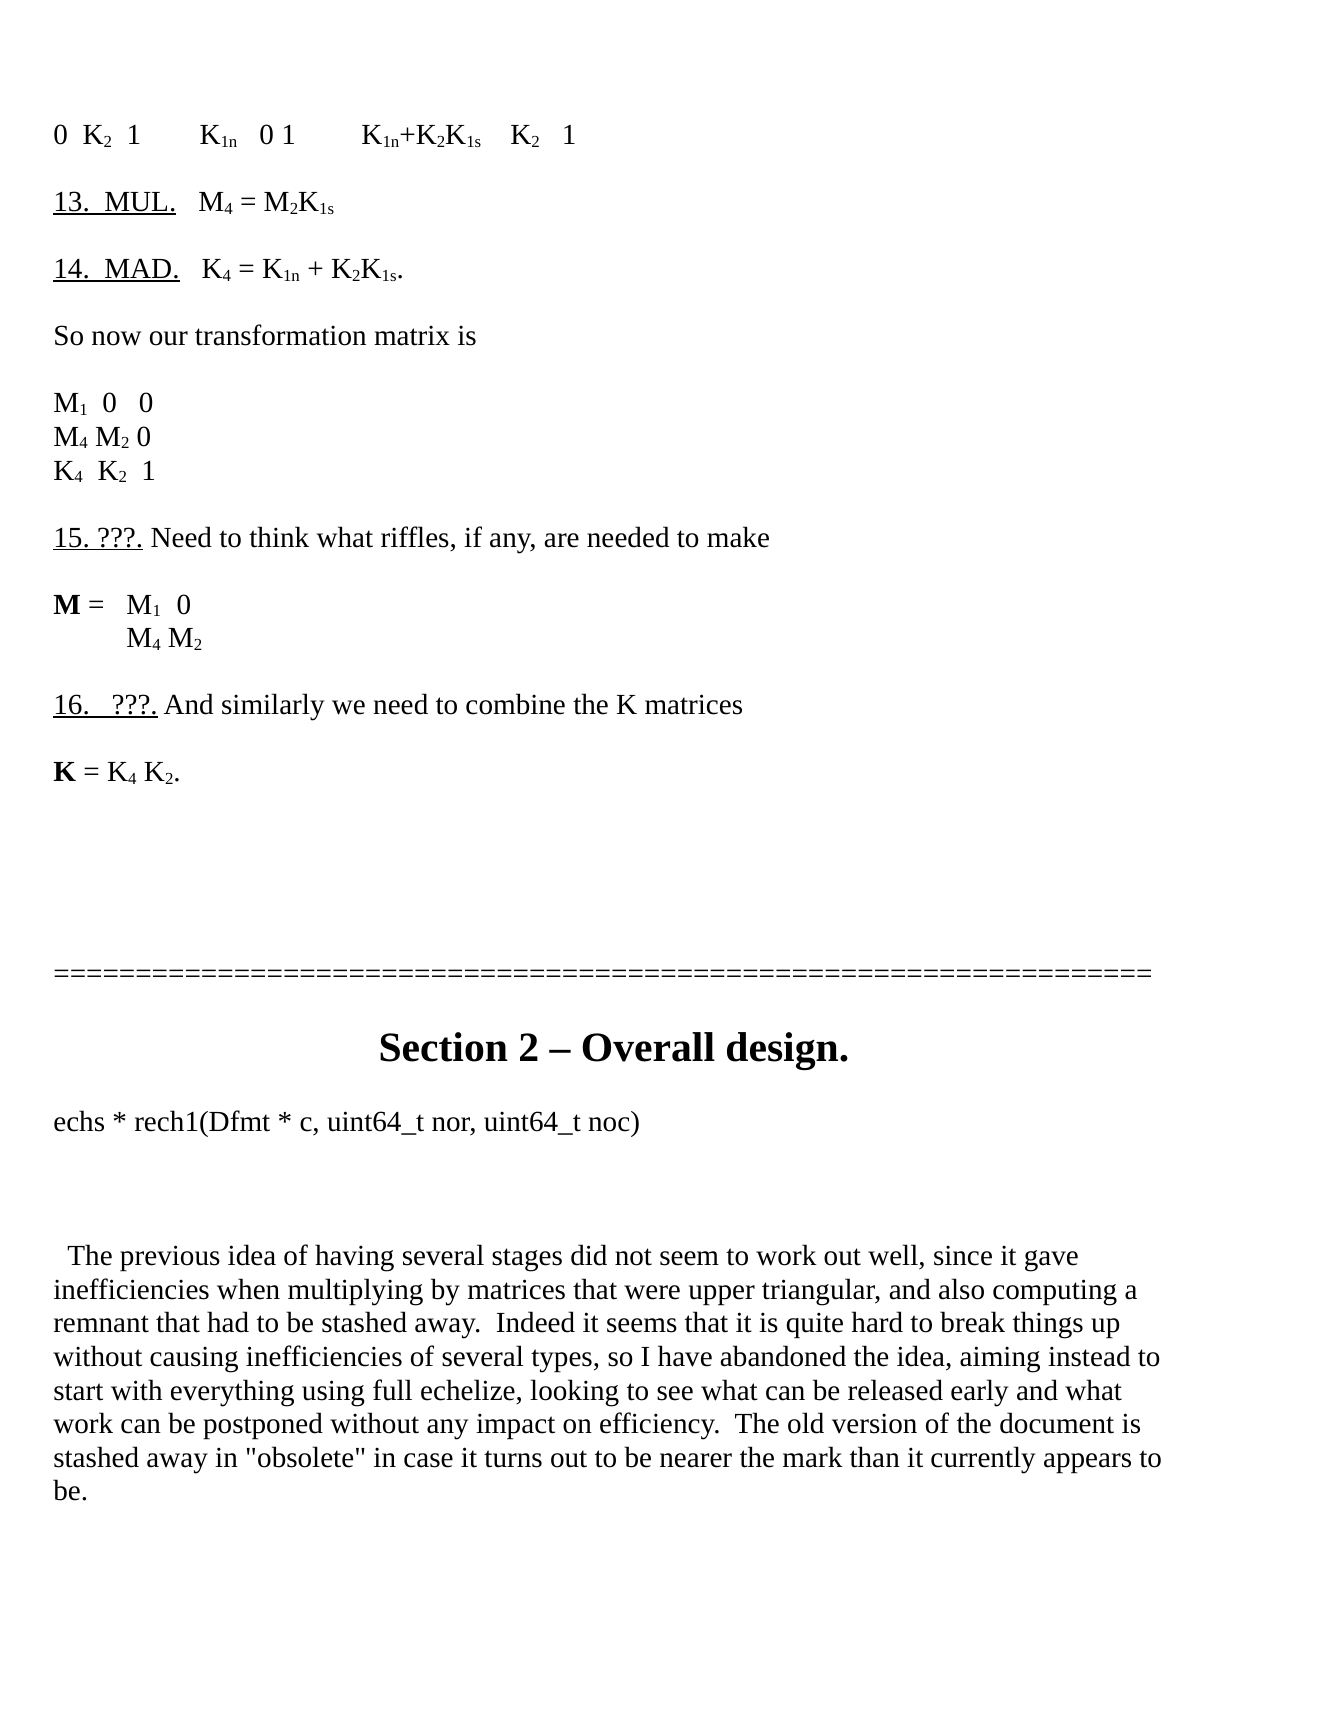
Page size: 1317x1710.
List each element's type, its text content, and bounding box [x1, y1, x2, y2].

text K = K4 K2. [53, 754, 1174, 788]
text =================================================================== [53, 956, 1174, 989]
text 13. MUL. M4 = M2K1s [53, 184, 1174, 218]
text M = M1 0 [53, 587, 1174, 620]
text M1 0 0 [53, 386, 1174, 419]
text M4 M2 0 [53, 419, 1174, 453]
text 0 K2 1 K1n 0 1 K1n+K2K1s K2 1 [53, 117, 1174, 151]
text So now our transformation matrix is [53, 318, 1174, 352]
text Section 2 – Overall design. [53, 1023, 1174, 1071]
text K4 K2 1 [53, 453, 1174, 486]
text 15. ???. Need to think what riffles, if any, are needed to make [53, 520, 1174, 553]
text The previous idea of having several stages did not seem to work out well, since it gave inefficiencies when multiplying by matrices that were upper triangular, and also computing a remnant that had to be stashed away. Indeed it seems that it is quite hard to break things up without causing inefficiencies of several types, so I have abandoned the idea, aiming instead to start with everything using full echelize, looking to see what can be released early and what work can be postponed without any impact on efficiency. The old version of the document is stashed away in "obsolete" in case it turns out to be nearer the mark than it currently appears to be. [53, 1238, 1174, 1507]
text 16. ???. And similarly we need to combine the K matrices [53, 687, 1174, 721]
text 14. MAD. K4 = K1n + K2K1s. [53, 251, 1174, 285]
text echs * rech1(Dfmt * c, uint64_t nor, uint64_t noc) [53, 1104, 1174, 1138]
text M4 M2 [53, 620, 1174, 654]
